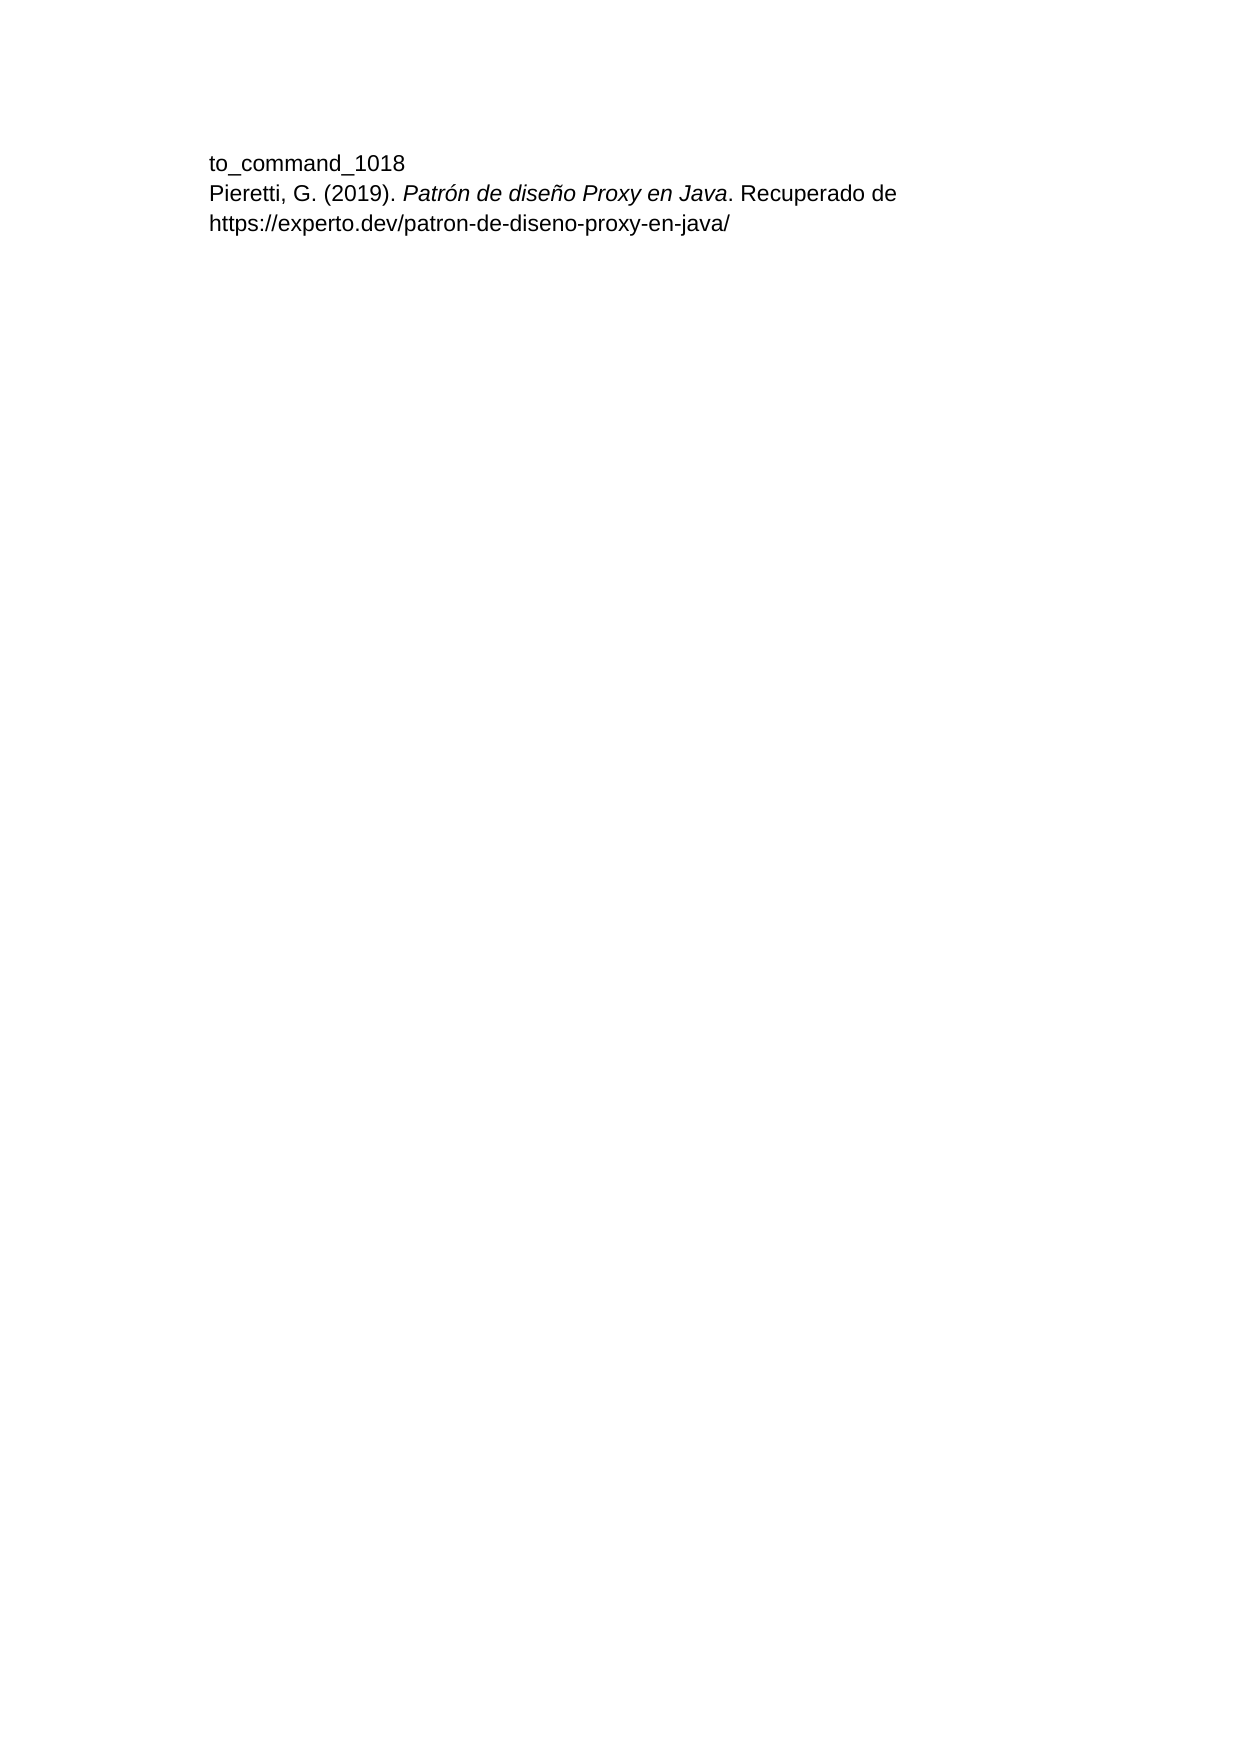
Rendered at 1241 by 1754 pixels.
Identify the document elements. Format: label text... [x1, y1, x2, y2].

text Pieretti, G. (2019). Patrón de diseño Proxy en Java. Recuperado de https://experto.dev/patron-de-diseno-proxy-en-java/ [209, 180, 1090, 237]
text to_command_1018 [209, 150, 1090, 176]
